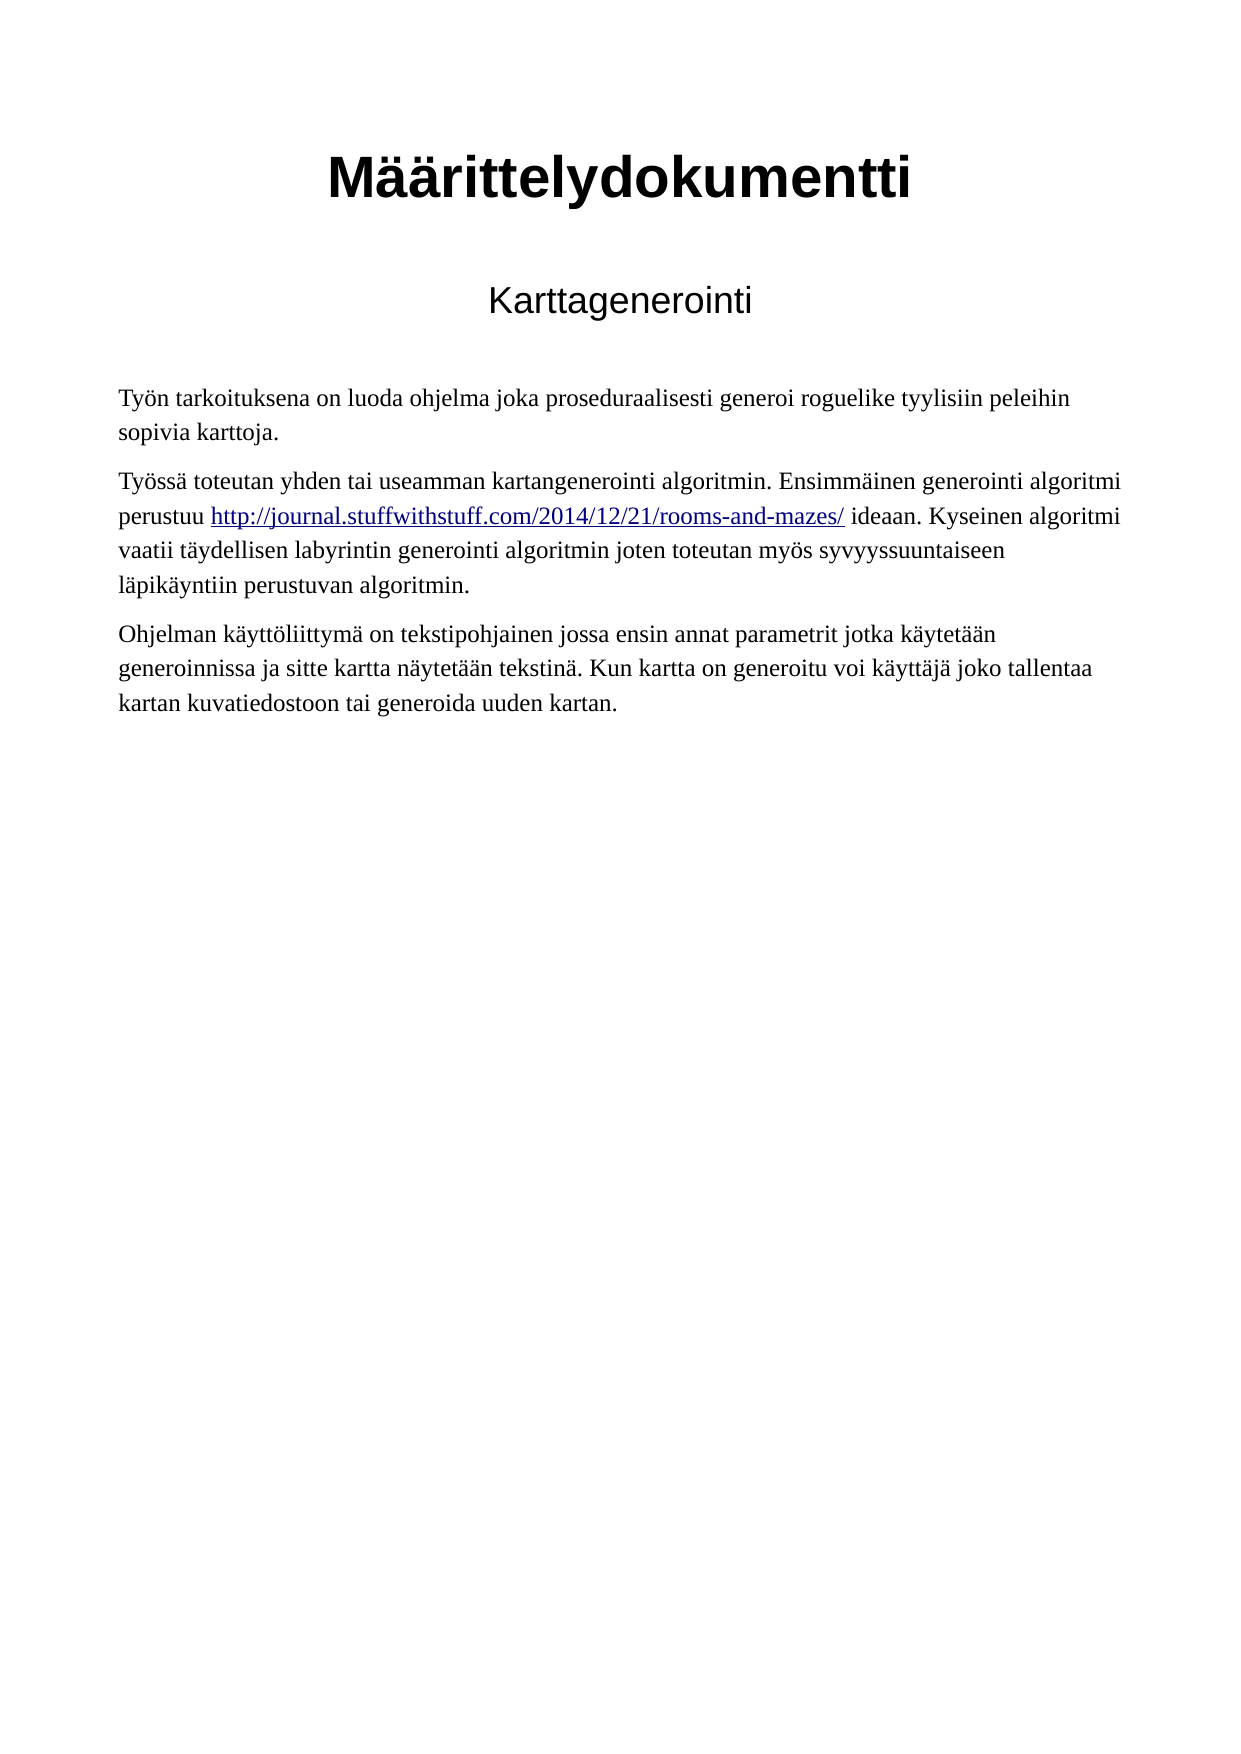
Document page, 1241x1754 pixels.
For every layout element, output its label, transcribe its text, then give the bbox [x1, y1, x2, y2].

subtitle Karttagenerointi [118, 278, 1122, 321]
title Määrittelydokumentti [118, 143, 1122, 210]
text Ohjelman käyttöliittymä on tekstipohjainen jossa ensin annat parametrit jotka käytetään generoinnissa ja sitte kartta näytetään tekstinä. Kun kartta on generoitu voi käyttäjä joko tallentaa kartan kuvatiedostoon tai generoida uuden kartan. [118, 619, 1122, 716]
text Työn tarkoituksena on luoda ohjelma joka proseduraalisesti generoi roguelike tyylisiin peleihin sopivia karttoja. [118, 383, 1122, 446]
text Työssä toteutan yhden tai useamman kartangenerointi algoritmin. Ensimmäinen generointi algoritmi perustuu http://journal.stuffwithstuff.com/2014/12/21/rooms-and-mazes/ ideaan. Kyseinen algoritmi vaatii täydellisen labyrintin generointi algoritmin joten toteutan myös syvyyssuuntaiseen läpikäyntiin perustuvan algoritmin. [118, 466, 1122, 598]
